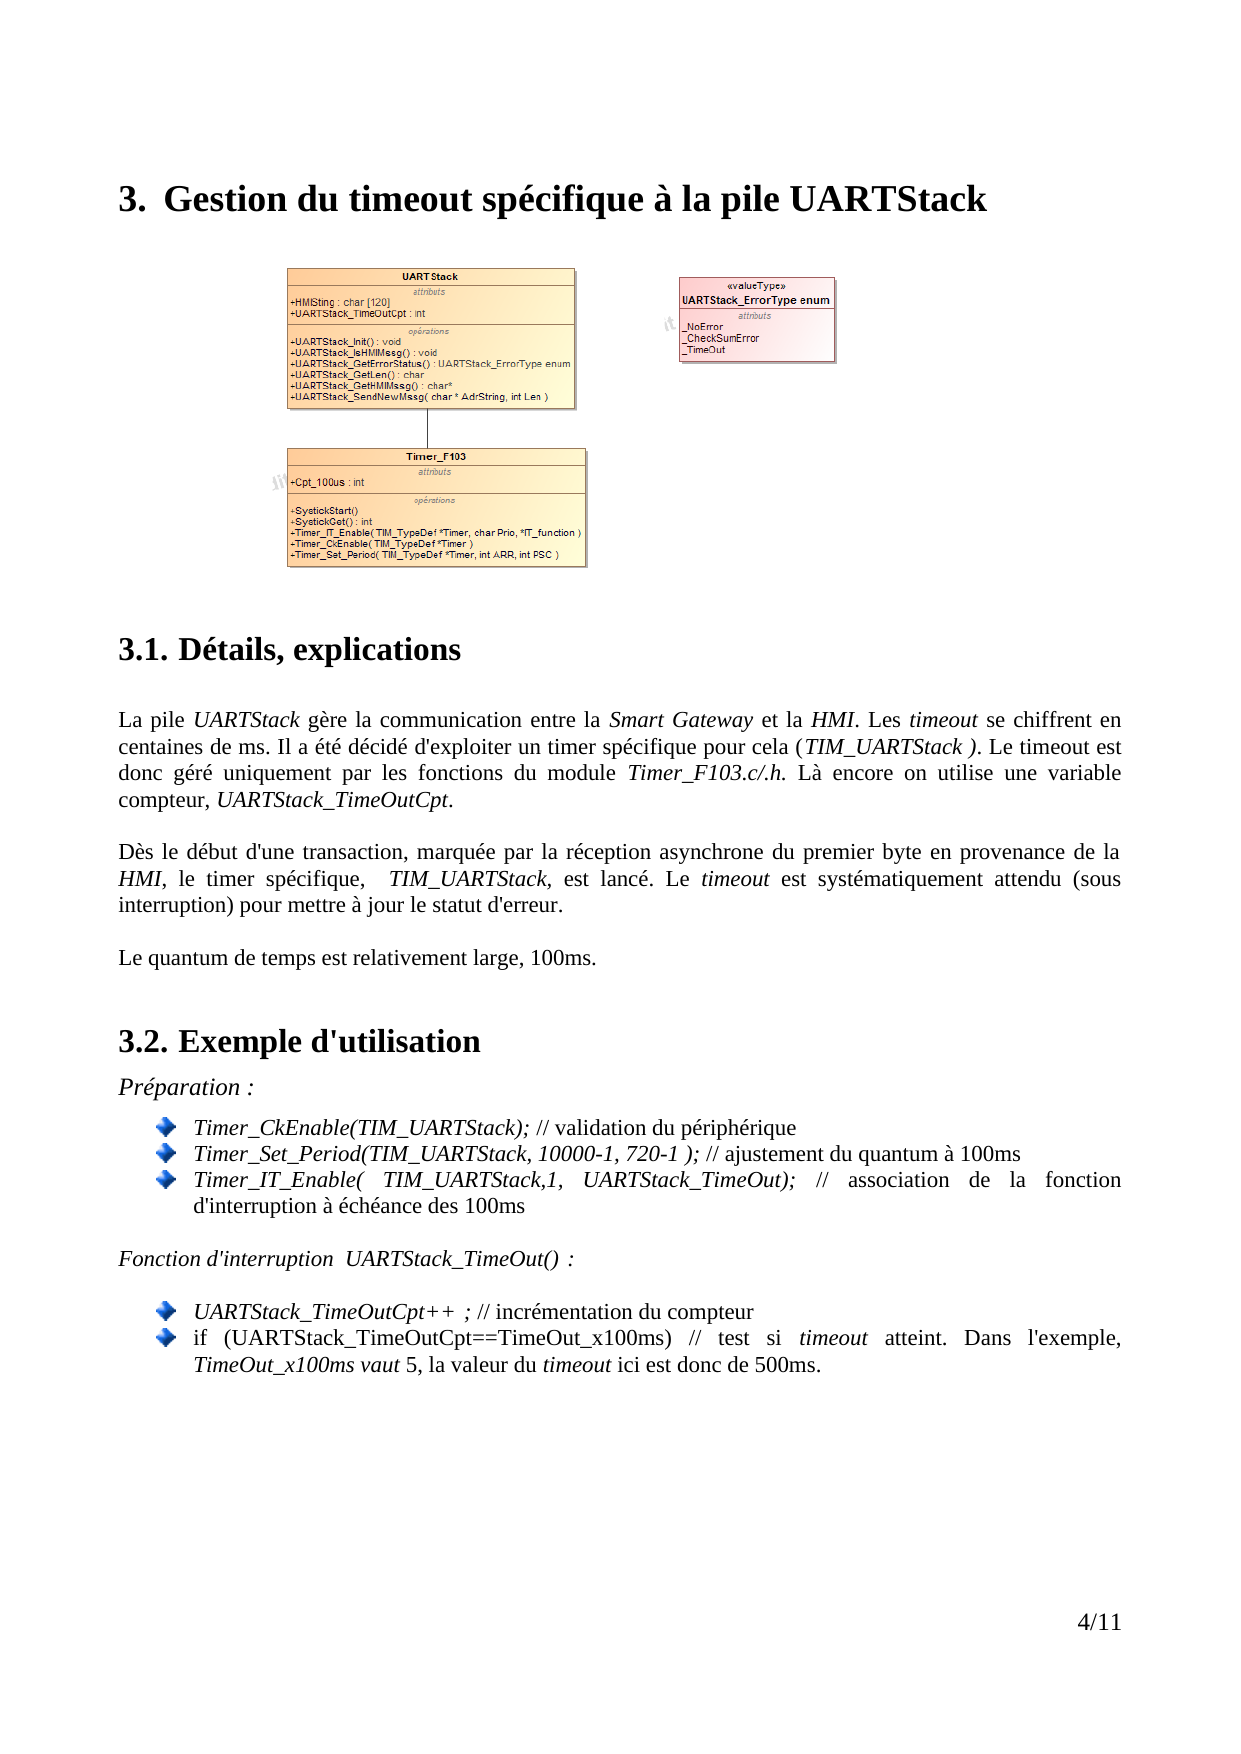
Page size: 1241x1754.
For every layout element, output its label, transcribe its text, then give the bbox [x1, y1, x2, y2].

picture [156, 1170, 176, 1189]
list Timer_IT_Enable( TIM_UARTStack,1, UARTStack_TimeOut); // association de la fonction d'interruption à échéance des 100ms [156, 1166, 1122, 1219]
picture [156, 1143, 176, 1163]
list Timer_CkEnable(TIM_UARTStack); // validation du périphérique [156, 1113, 1122, 1140]
subtitle Gestion du timeout spécifique à la pile UARTStack [118, 176, 1122, 220]
list UARTStack_TimeOutCpt++ ; // incrémentation du compteur [156, 1298, 1122, 1324]
picture [156, 1301, 176, 1321]
text Préparation : [118, 1072, 1122, 1101]
list Timer_Set_Period(TIM_UARTStack, 10000-1, 720-1 ); // ajustement du quantum à 100ms [156, 1140, 1122, 1166]
text Fonction d'interruption UARTStack_TimeOut() : [118, 1245, 1122, 1272]
text Le quantum de temps est relativement large, 100ms. [118, 944, 1122, 970]
subtitle Détails, explications [118, 629, 1122, 668]
text Dès le début d'une transaction, marquée par la réception asynchrone du premier byte en provenance de la HMI, le timer spécifique, TIM_UARTStack, est lancé. Le timeout est systématiquement attendu (sous interruption) pour mettre à jour le statut d'erreur. [118, 838, 1122, 917]
subtitle Exemple d'utilisation [118, 1021, 1122, 1060]
picture [156, 1117, 176, 1137]
picture [156, 1328, 176, 1347]
list if (UARTStack_TimeOutCpt==TimeOut_x100ms) // test si timeout atteint. Dans l'exemple, TimeOut_x100ms vaut 5, la valeur du timeout ici est donc de 500ms. [156, 1324, 1122, 1377]
text La pile UARTStack gère la communication entre la Smart Gateway et la HMI. Les timeout se chiffrent en centaines de ms. Il a été décidé d'exploiter un timer spécifique pour cela (TIM_UARTStack ). Le timeout est donc géré uniquement par les fonctions du module Timer_F103.c/.h. Là encore on utilise une variable compteur, UARTStack_TimeOutCpt. [118, 707, 1122, 812]
